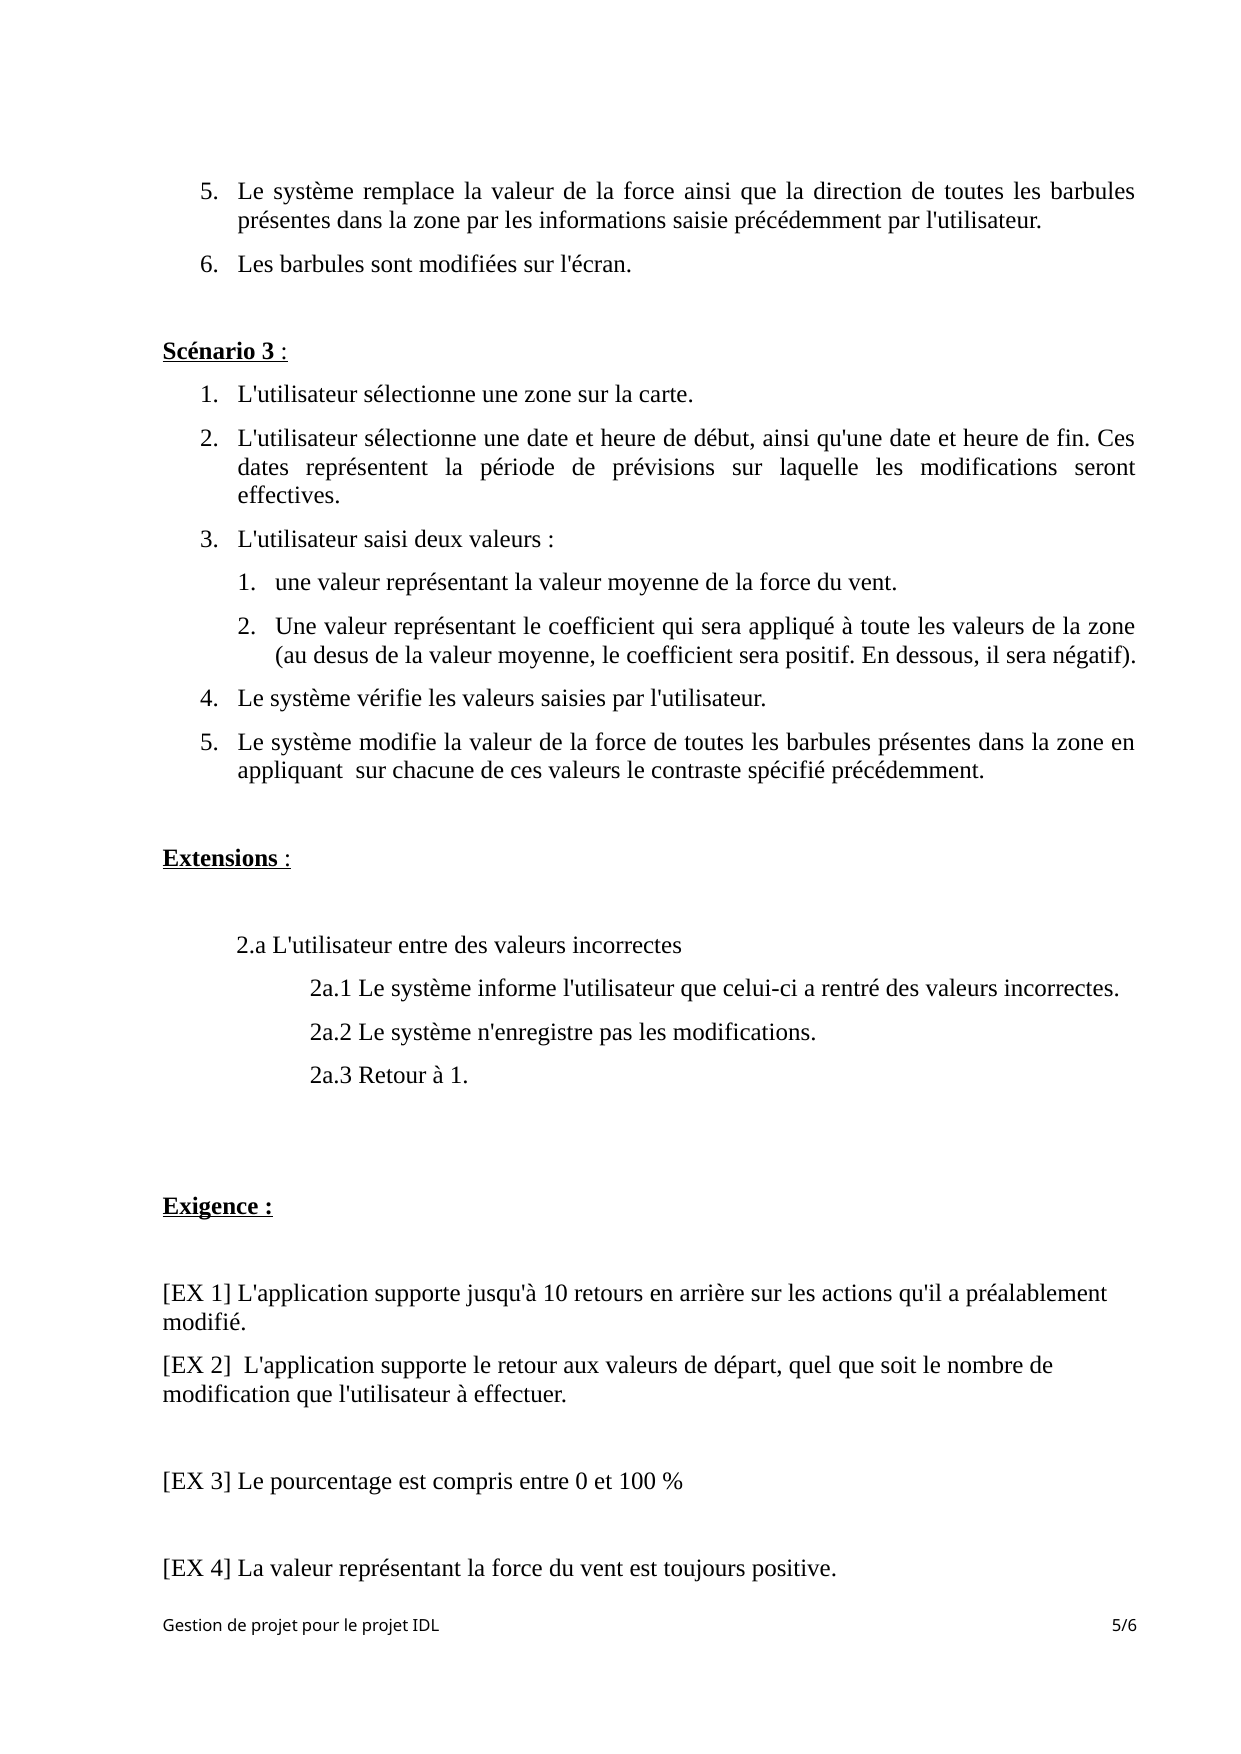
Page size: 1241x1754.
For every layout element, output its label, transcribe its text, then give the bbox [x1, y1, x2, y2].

text 2a.1 Le système informe l'utilisateur que celui-ci a rentré des valeurs incorrectes. [162, 973, 1137, 1002]
list une valeur représentant la valeur moyenne de la force du vent. [237, 567, 1137, 596]
list Le système remplace la valeur de la force ainsi que la direction de toutes les barbules présentes dans la zone par les informations saisie précédemment par l'utilisateur. [200, 176, 1137, 234]
list Une valeur représentant le coefficient qui sera appliqué à toute les valeurs de la zone (au desus de la valeur moyenne, le coefficient sera positif. En dessous, il sera négatif). [237, 611, 1137, 668]
list L'utilisateur saisi deux valeurs : [200, 524, 1137, 553]
list Le système modifie la valeur de la force de toutes les barbules présentes dans la zone en appliquant sur chacune de ces valeurs le contraste spécifié précédemment. [200, 727, 1137, 784]
list Le système vérifie les valeurs saisies par l'utilisateur. [200, 683, 1137, 712]
text Exigence : [162, 1191, 1137, 1220]
text 2.a L'utilisateur entre des valeurs incorrectes [162, 930, 1137, 958]
text Extensions : [162, 843, 1137, 871]
text [EX 2] L'application supporte le retour aux valeurs de départ, quel que soit le nombre de modification que l'utilisateur à effectuer. [162, 1350, 1137, 1408]
list L'utilisateur sélectionne une date et heure de début, ainsi qu'une date et heure de fin. Ces dates représentent la période de prévisions sur laquelle les modifications seront effectives. [200, 423, 1137, 509]
text 2a.2 Le système n'enregistre pas les modifications. [162, 1017, 1137, 1046]
list L'utilisateur sélectionne une zone sur la carte. [200, 379, 1137, 408]
text Scénario 3 : [162, 336, 1137, 364]
list Les barbules sont modifiées sur l'écran. [200, 249, 1137, 277]
text [EX 1] L'application supporte jusqu'à 10 retours en arrière sur les actions qu'il a préalablement modifié. [162, 1278, 1137, 1336]
text [EX 4] La valeur représentant la force du vent est toujours positive. [162, 1553, 1137, 1582]
text 2a.3 Retour à 1. [162, 1060, 1137, 1089]
text [EX 3] Le pourcentage est compris entre 0 et 100 % [162, 1466, 1137, 1495]
